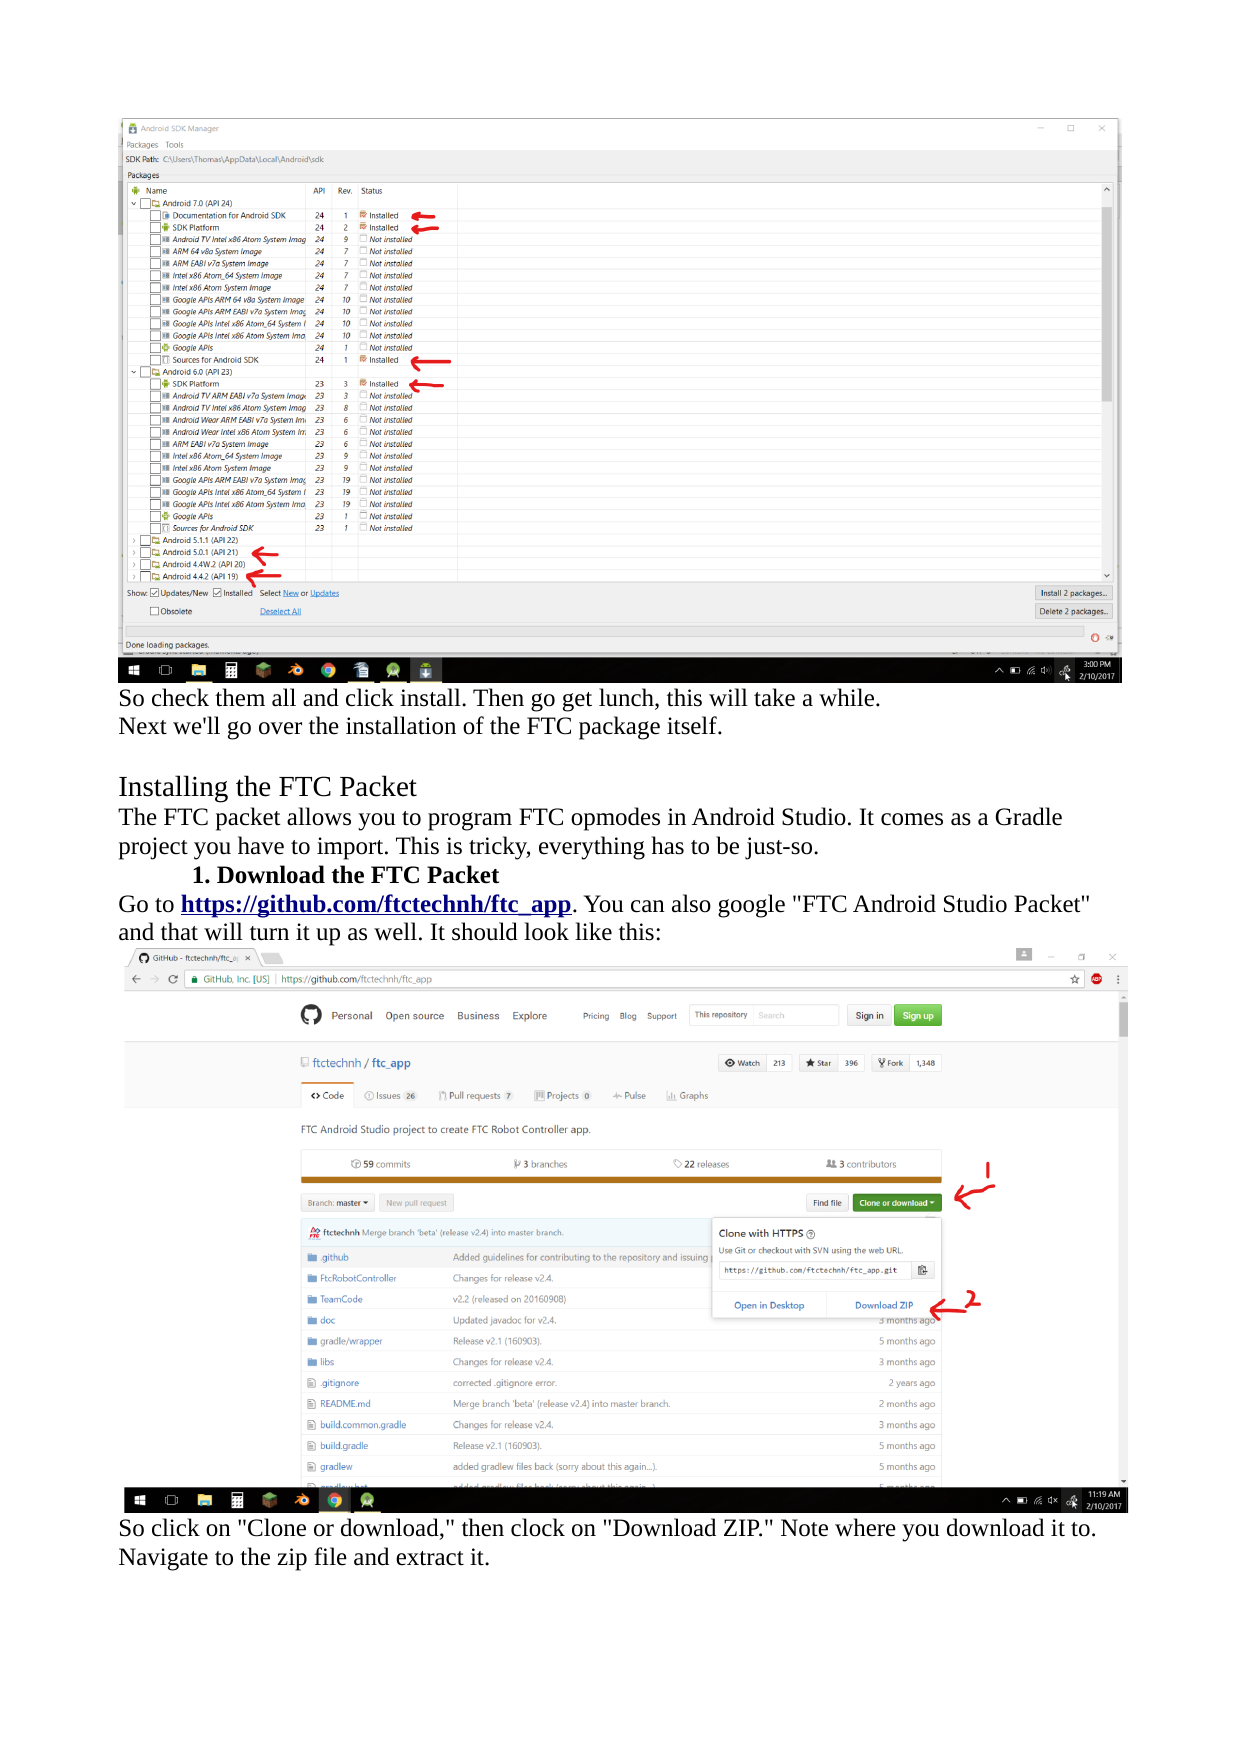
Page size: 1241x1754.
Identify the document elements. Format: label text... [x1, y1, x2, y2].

text Installing the FTC Packet [118, 769, 1122, 802]
text Go to https://github.com/ftctechnh/ftc_app. You can also google "FTC Android Studio Packet" and that will turn it up as well. It should look like this: [118, 889, 1122, 946]
picture [124, 948, 1129, 1513]
text So click on "Clone or download," then clock on "Download ZIP." Note where you download it to. Navigate to the zip file and extract it. [118, 946, 1122, 1571]
text So check them all and click install. Then go get lunch, this will take a while. [118, 683, 1122, 711]
text Next we'll go over the installation of the FTC package itself. [118, 711, 1122, 740]
text 1. Download the FTC Packet [118, 860, 1122, 889]
picture [118, 118, 1122, 683]
text The FTC packet allows you to program FTC opmodes in Android Studio. It comes as a Gradle project you have to import. This is tricky, everything has to be just-so. [118, 802, 1122, 860]
